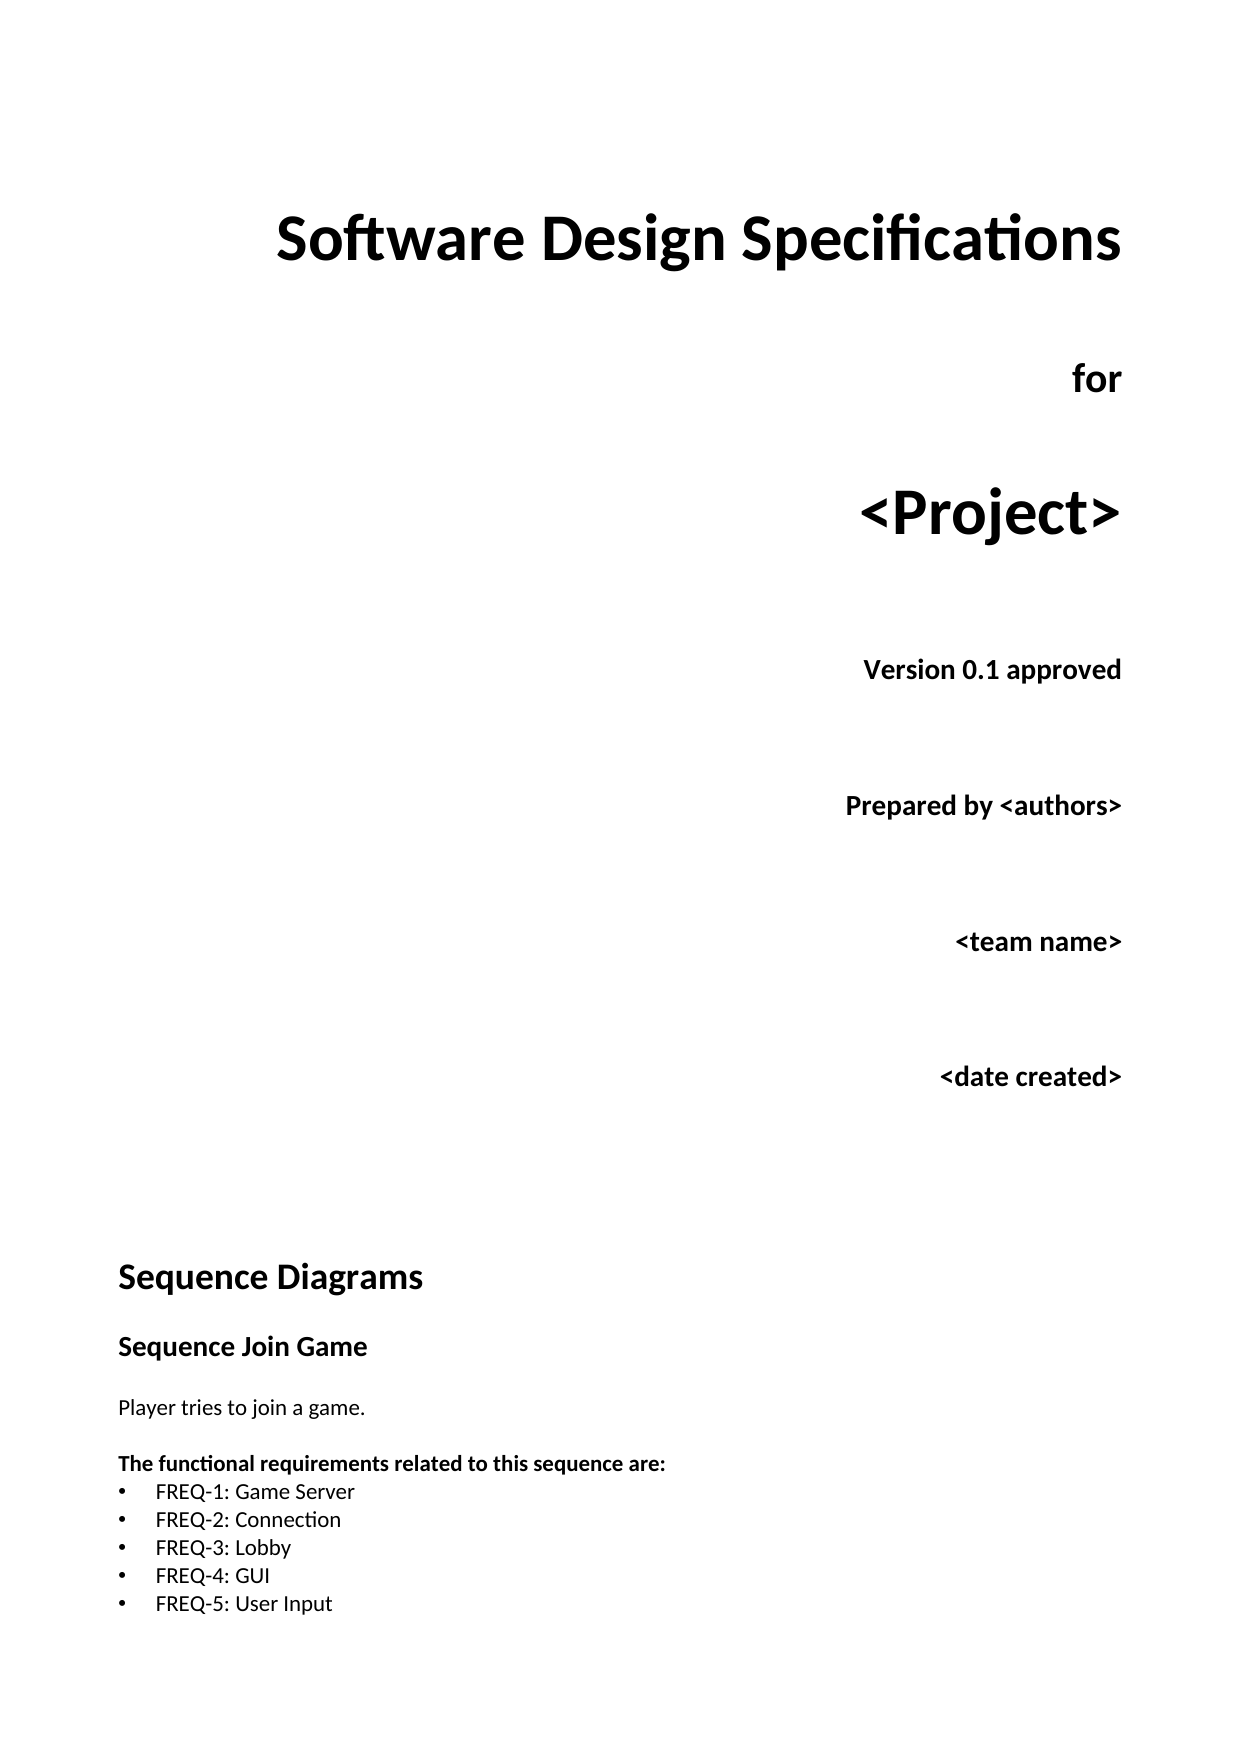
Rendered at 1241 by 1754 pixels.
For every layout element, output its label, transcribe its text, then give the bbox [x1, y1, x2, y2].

text Player tries to join a game. [118, 1393, 1122, 1421]
list FREQ-5: User Input [118, 1589, 1122, 1617]
text <team name> [118, 923, 1122, 958]
list FREQ-1: Game Server [118, 1477, 1122, 1505]
text for [118, 352, 1122, 403]
text <date created> [118, 1058, 1122, 1094]
list FREQ-2: Connection [118, 1505, 1122, 1533]
text Sequence Join Game [118, 1328, 1122, 1363]
text The functional requirements related to this sequence are: [118, 1449, 1122, 1477]
list FREQ-4: GUI [118, 1561, 1122, 1589]
list FREQ-3: Lobby [118, 1533, 1122, 1561]
text Version 0.1 approved [118, 651, 1122, 687]
text <Project> [118, 470, 1122, 551]
text Software Design Specifications [118, 196, 1122, 277]
text Prepared by <authors> [118, 787, 1122, 823]
text Sequence Diagrams [118, 1253, 1122, 1299]
